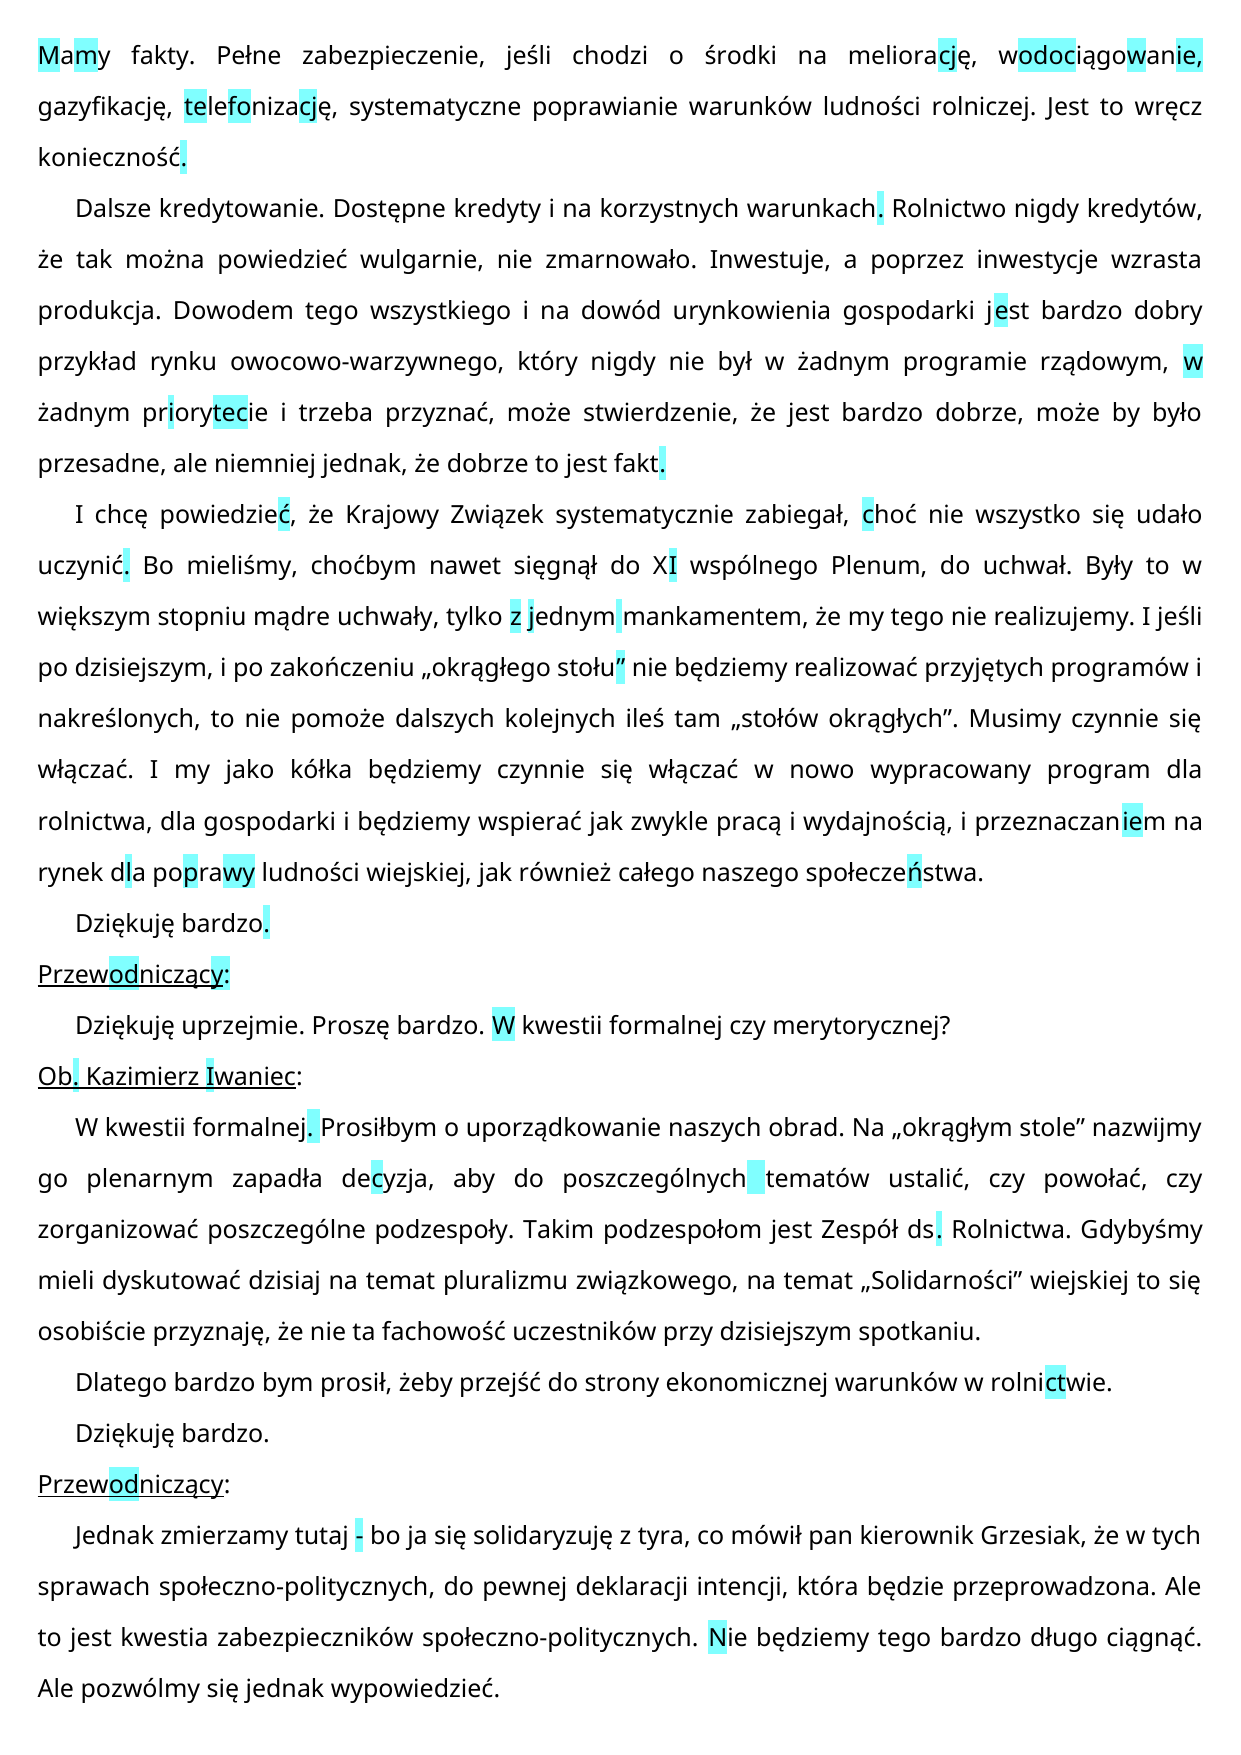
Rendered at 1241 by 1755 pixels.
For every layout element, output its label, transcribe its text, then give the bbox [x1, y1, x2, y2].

text Dalsze kredytowanie. Dostępne kredyty i na korzystnych warunkach. Rolnictwo nigdy kredytów, że tak można powiedzieć wulgarnie, nie zmarnowało. Inwestuje, a poprzez inwestycje wzrasta produkcja. Dowodem tego wszystkiego i na dowód urynkowienia gospodarki jest bardzo dobry przykład rynku owocowo-warzywnego, który nigdy nie był w żadnym programie rządowym, w żadnym priorytecie i trzeba przyznać, może stwierdzenie, że jest bardzo dobrze, może by było przesadne, ale niemniej jednak, że dobrze to jest fakt. [37, 191, 1203, 480]
text Dziękuję bardzo. [37, 905, 1203, 939]
text Przewodniczący: [37, 956, 1203, 990]
text Przewodniczący: [37, 1467, 1203, 1501]
text Jednak zmierzamy tutaj - bo ja się solidaryzuję z tyra, co mówił pan kierownik Grzesiak, że w tych sprawach społeczno-politycznych, do pewnej deklaracji intencji, która będzie przeprowadzona. Ale to jest kwestia zabezpieczników społeczno-politycznych. Nie będziemy tego bardzo długo ciągnąć. Ale pozwólmy się jednak wypowiedzieć. [37, 1518, 1203, 1705]
text W kwestii formalnej. Prosiłbym o uporządkowanie naszych obrad. Na „okrągłym stole” nazwijmy go plenarnym zapadła decyzja, aby do poszczególnych tematów ustalić, czy powołać, czy zorganizować poszczególne podzespoły. Takim podzespołom jest Zespół ds. Rolnictwa. Gdybyśmy mieli dyskutować dzisiaj na temat pluralizmu związkowego, na temat „Solidarności” wiejskiej to się osobiście przyznaję, że nie ta fachowość uczestników przy dzisiejszym spotkaniu. [37, 1109, 1203, 1348]
text Mamy fakty. Pełne zabezpieczenie, jeśli chodzi o środki na meliorację, wodociągowanie, gazyfikację, telefonizację, systematyczne poprawianie warunków ludności rolniczej. Jest to wręcz konieczność. [37, 37, 1203, 174]
text Ob. Kazimierz Iwaniec: [37, 1058, 1203, 1092]
text Dziękuję bardzo. [37, 1416, 1203, 1450]
text Dlatego bardzo bym prosił, żeby przejść do strony ekonomicznej warunków w rolnictwie. [37, 1364, 1203, 1399]
text Dziękuję uprzejmie. Proszę bardzo. W kwestii formalnej czy merytorycznej? [37, 1007, 1203, 1041]
text I chcę powiedzieć, że Krajowy Związek systematycznie zabiegał, choć nie wszystko się udało uczynić. Bo mieliśmy, choćbym nawet sięgnął do XI wspólnego Plenum, do uchwał. Były to w większym stopniu mądre uchwały, tylko z jednym mankamentem, że my tego nie realizujemy. I jeśli po dzisiejszym, i po zakończeniu „okrągłego stołu” nie będziemy realizować przyjętych programów i nakreślonych, to nie pomoże dalszych kolejnych ileś tam „stołów okrągłych”. Musimy czynnie się włączać. I my jako kółka będziemy czynnie się włączać w nowo wypracowany program dla rolnictwa, dla gospodarki i będziemy wspierać jak zwykle pracą i wydajnością, i przeznaczaniem na rynek dla poprawy ludności wiejskiej, jak również całego naszego społeczeństwa. [37, 497, 1203, 888]
